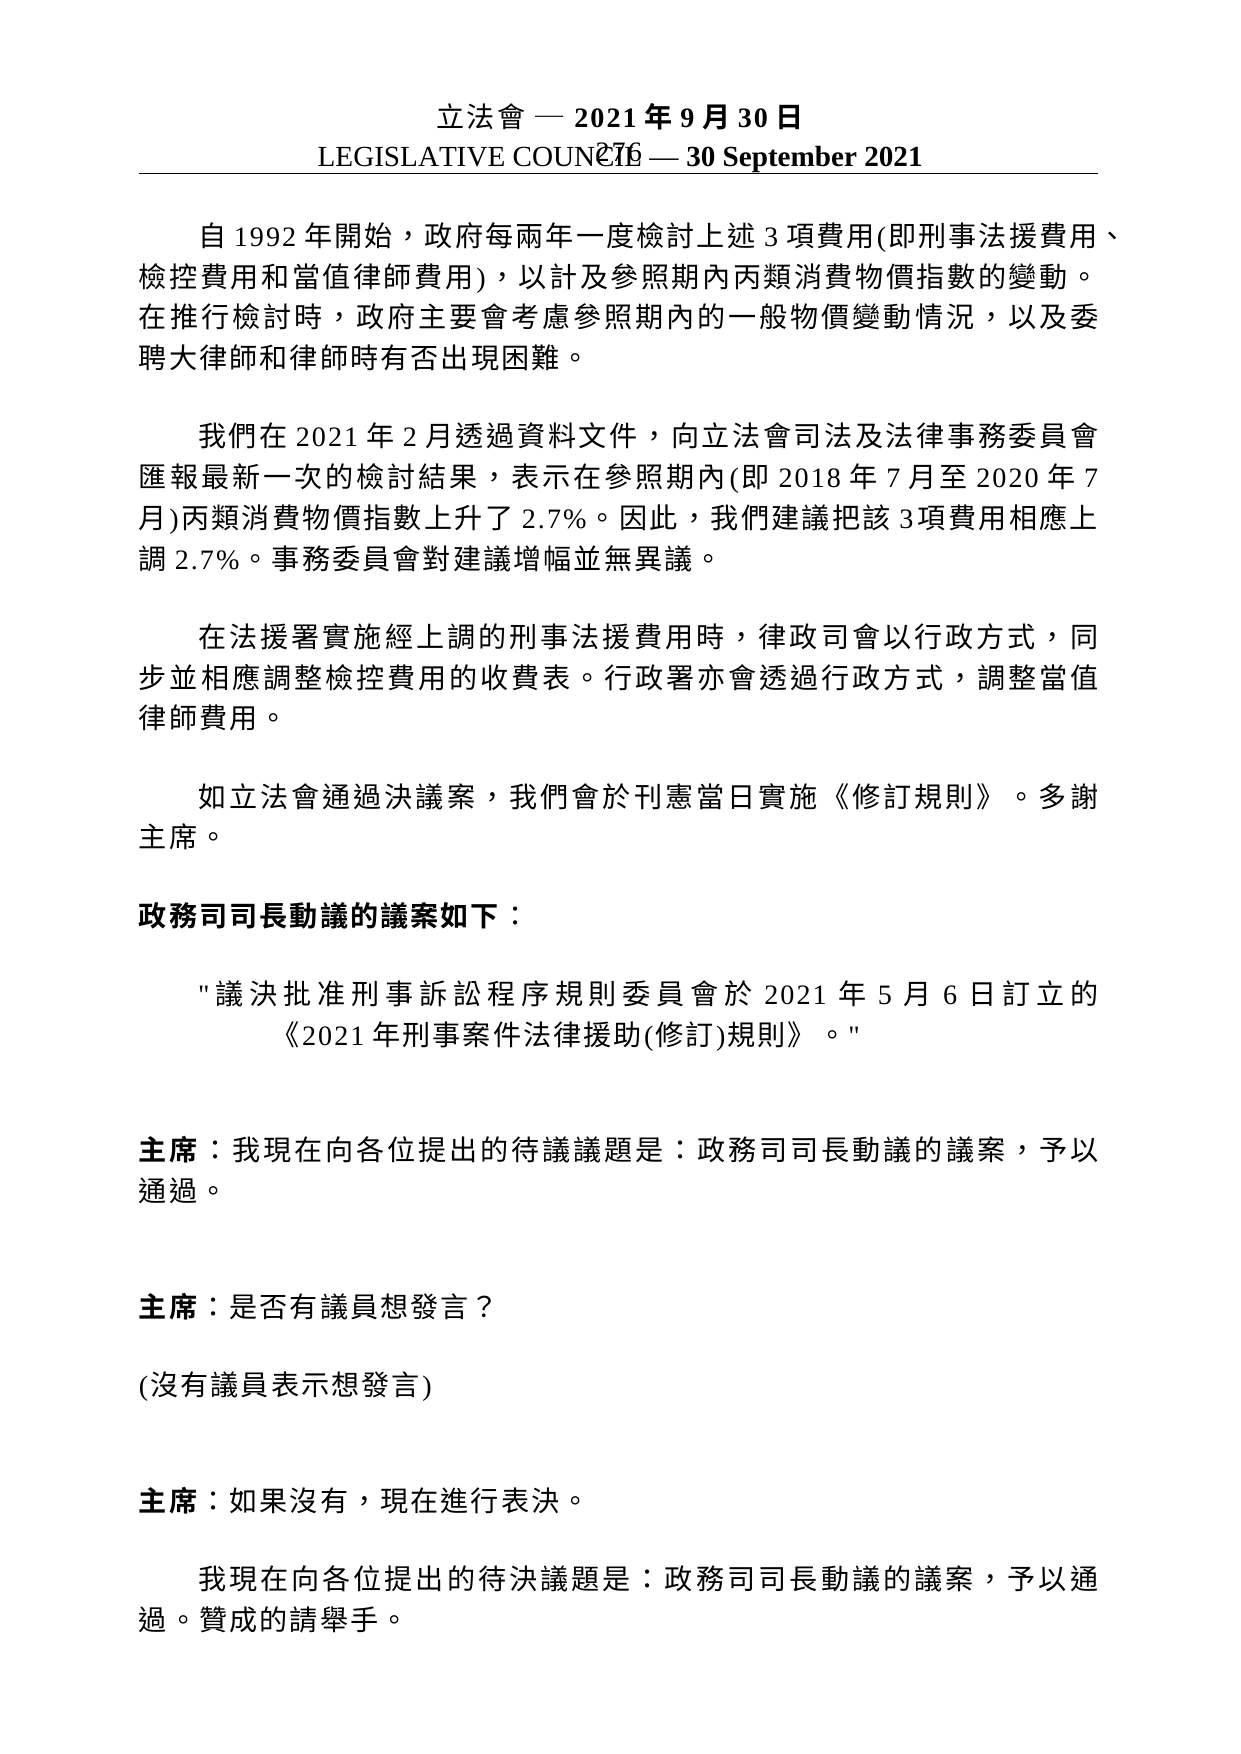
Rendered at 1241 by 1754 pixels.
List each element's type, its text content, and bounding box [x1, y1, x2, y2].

text 政務司司長動議的議案如下： [139, 893, 1098, 934]
text 我們在2021年2月透過資料文件，向立法會司法及法律事務委員會匯報最新一次的檢討結果，表示在參照期內(即2018年7月至2020年7月)丙類消費物價指數上升了2.7%。因此，我們建議把該3‍項費用相應上調2.7%。事務委員會對建議增幅並無異議。 [139, 414, 1098, 577]
text 主席：我現在向各位提出的待議議題是：政務司司長動議的議案，予以通過。 [139, 1128, 1098, 1209]
text 如立法會通過決議案，我們會於刊憲當日實施《修訂規則》。多謝主席。 [139, 774, 1098, 856]
text 我現在向各位提出的待決議題是：政務司司長動議的議案，予以通過。贊成的請舉手。 [139, 1557, 1098, 1638]
text 自1992年開始，政府每兩年一度檢討上述3項費用(即刑事法援費用、檢控費用和當值律師費用)，以計及參照期內丙類消費物價指數的變動。在推行檢討時，政府主要會考慮參照期內的一般物價變動情況，以及委聘大律師和律師時有否出現困難。 [139, 214, 1098, 377]
text 主席：如果沒有，現在進行表決。 [139, 1478, 1098, 1519]
text 在法援署實施經上調的刑事法援費用時，律政司會以行政方式，同步並相應調整檢控費用的收費表。行政署亦會透過行政方式，調整當值律師費用。 [139, 615, 1098, 737]
text 主席：是否有議員想發言？ [139, 1284, 1098, 1325]
text (沒有議員表示想發言) [139, 1363, 1098, 1403]
text "議決批准刑事訴訟程序規則委員會於2021年5月6日訂立的《2021年刑事案件法律援助(修訂)規則》。" [198, 972, 1098, 1053]
